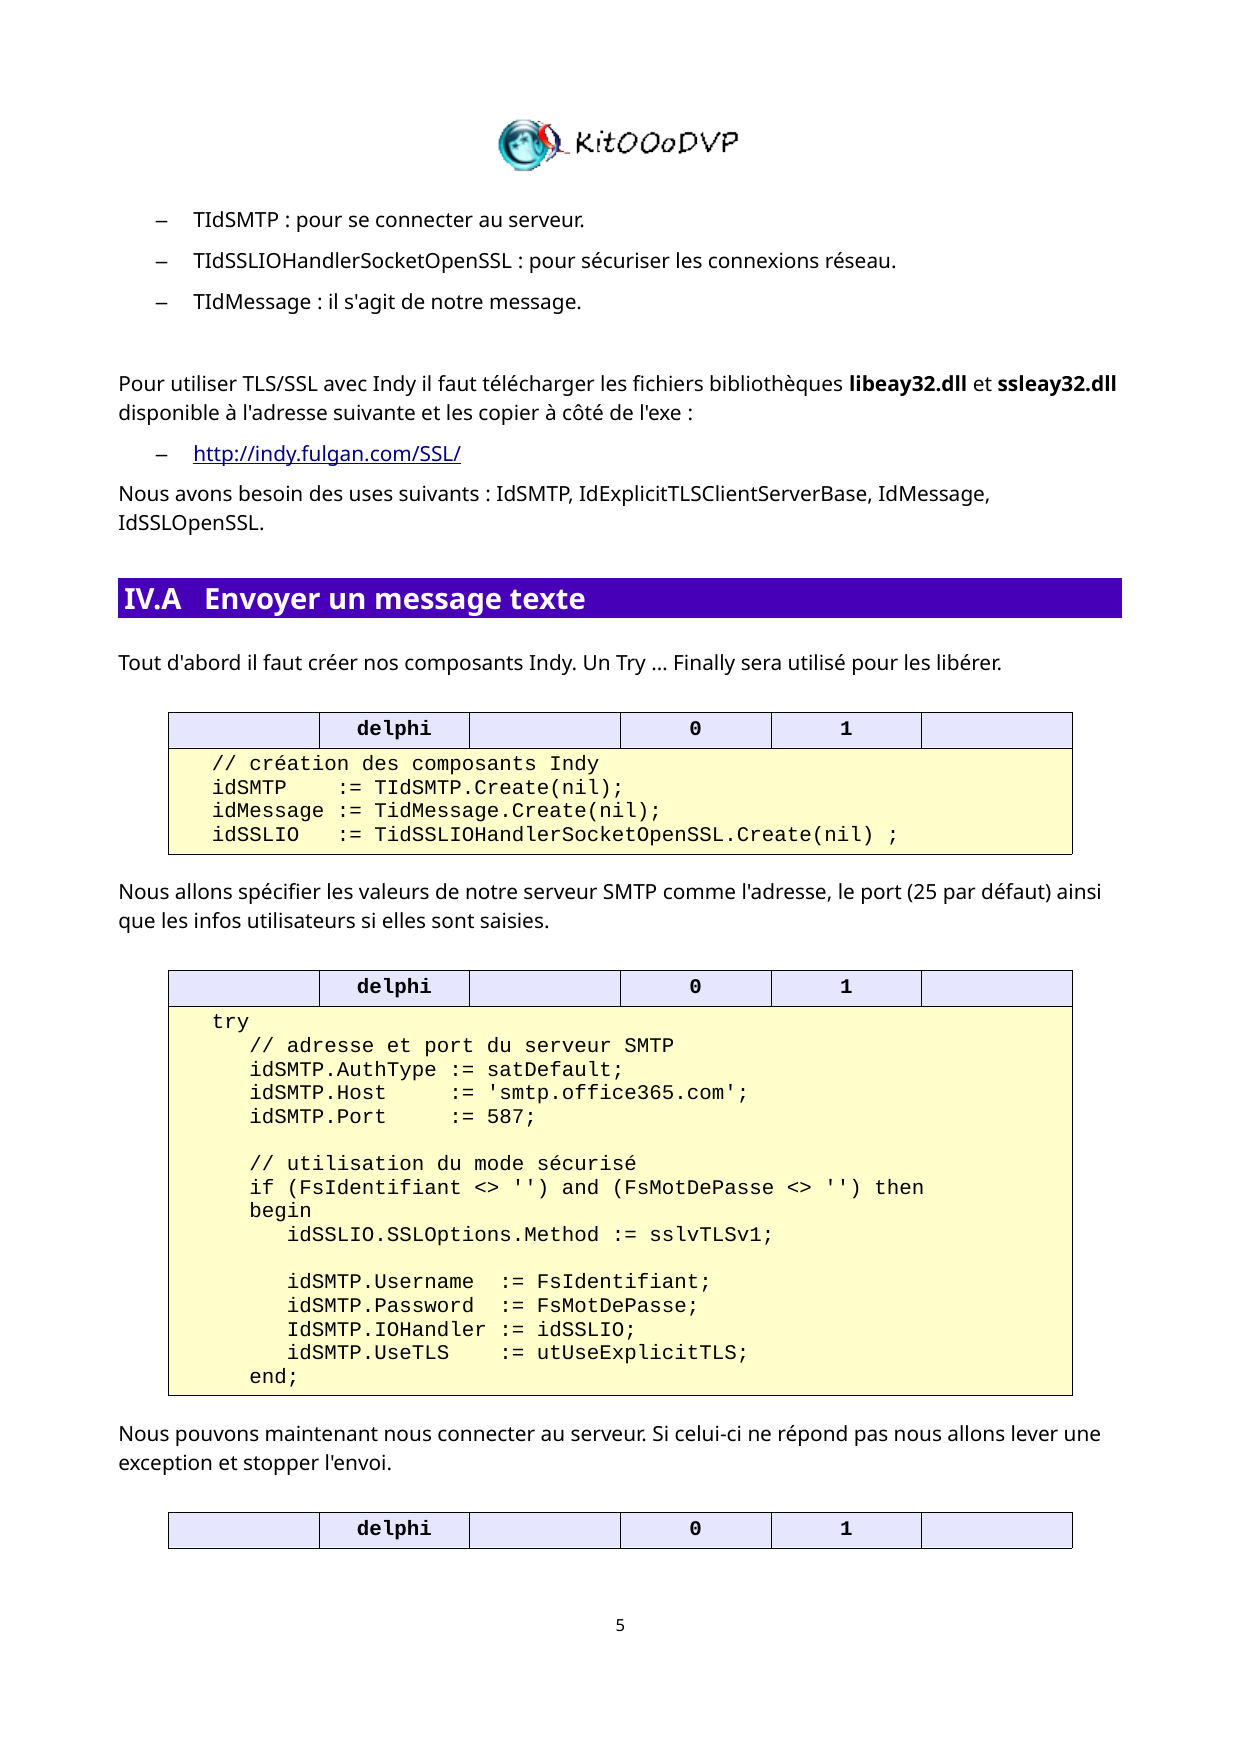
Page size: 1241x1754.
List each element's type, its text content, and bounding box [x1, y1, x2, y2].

table_header 0 [621, 971, 771, 1006]
table_header [470, 1513, 620, 1547]
table_header 1 [772, 971, 921, 1006]
table_header [470, 713, 620, 747]
table_header 0 [621, 713, 771, 747]
list http://indy.fulgan.com/SSL/ [156, 439, 1122, 467]
table_header [922, 713, 1072, 747]
table_header 1 [772, 1513, 921, 1547]
table_header [922, 971, 1072, 1006]
table_header [169, 1513, 319, 1547]
table_header delphi [320, 971, 469, 1006]
text Nous avons besoin des uses suivants : IdSMTP, IdExplicitTLSClientServerBase, IdMessage, IdSSLOpenSSL. [118, 479, 1122, 536]
list TIdSSLIOHandlerSocketOpenSSL : pour sécuriser les connexions réseau. [156, 246, 1122, 275]
text Tout d'abord il faut créer nos composants Indy. Un Try … Finally sera utilisé pour les libérer. [118, 648, 1122, 676]
table_header [169, 971, 319, 1006]
picture [497, 118, 743, 173]
list TIdSMTP : pour se connecter au serveur. [156, 206, 1122, 234]
table_header 1 [772, 713, 921, 747]
table_header [470, 971, 620, 1006]
table_cell // création des composants Indy idSMTP := TIdSMTP.Create(nil); idMessage := TidMessage.Create(nil); idSSLIO := TidSSLIOHandlerSocketOpenSSL.Create(nil) ; [169, 749, 1072, 853]
text Pour utiliser TLS/SSL avec Indy il faut télécharger les fichiers bibliothèques libeay32.dll et ssleay32.dll disponible à l'adresse suivante et les copier à côté de l'exe : [118, 369, 1122, 426]
table_header delphi [320, 713, 469, 747]
table_header [922, 1513, 1072, 1547]
table_header [169, 713, 319, 747]
subtitle Envoyer un message texte [118, 578, 1122, 618]
table_header 0 [621, 1513, 771, 1547]
text Nous allons spécifier les valeurs de notre serveur SMTP comme l'adresse, le port (25 par défaut) ainsi que les infos utilisateurs si elles sont saisies. [118, 877, 1122, 934]
list TIdMessage : il s'agit de notre message. [156, 287, 1122, 316]
table_cell try // adresse et port du serveur SMTP idSMTP.AuthType := satDefault; idSMTP.Host := 'smtp.office365.com'; idSMTP.Port := 587; // utilisation du mode sécurisé if (FsIdentifiant <> '') and (FsMotDePasse <> '') then begin idSSLIO.SSLOptions.Method := sslvTLSv1; idSMTP.Username := FsIdentifiant; idSMTP.Password := FsMotDePasse; IdSMTP.IOHandler := idSSLIO; idSMTP.UseTLS := utUseExplicitTLS; end; [169, 1007, 1072, 1395]
text Nous pouvons maintenant nous connecter au serveur. Si celui-ci ne répond pas nous allons lever une exception et stopper l'envoi. [118, 1419, 1122, 1476]
table_header delphi [320, 1513, 469, 1547]
